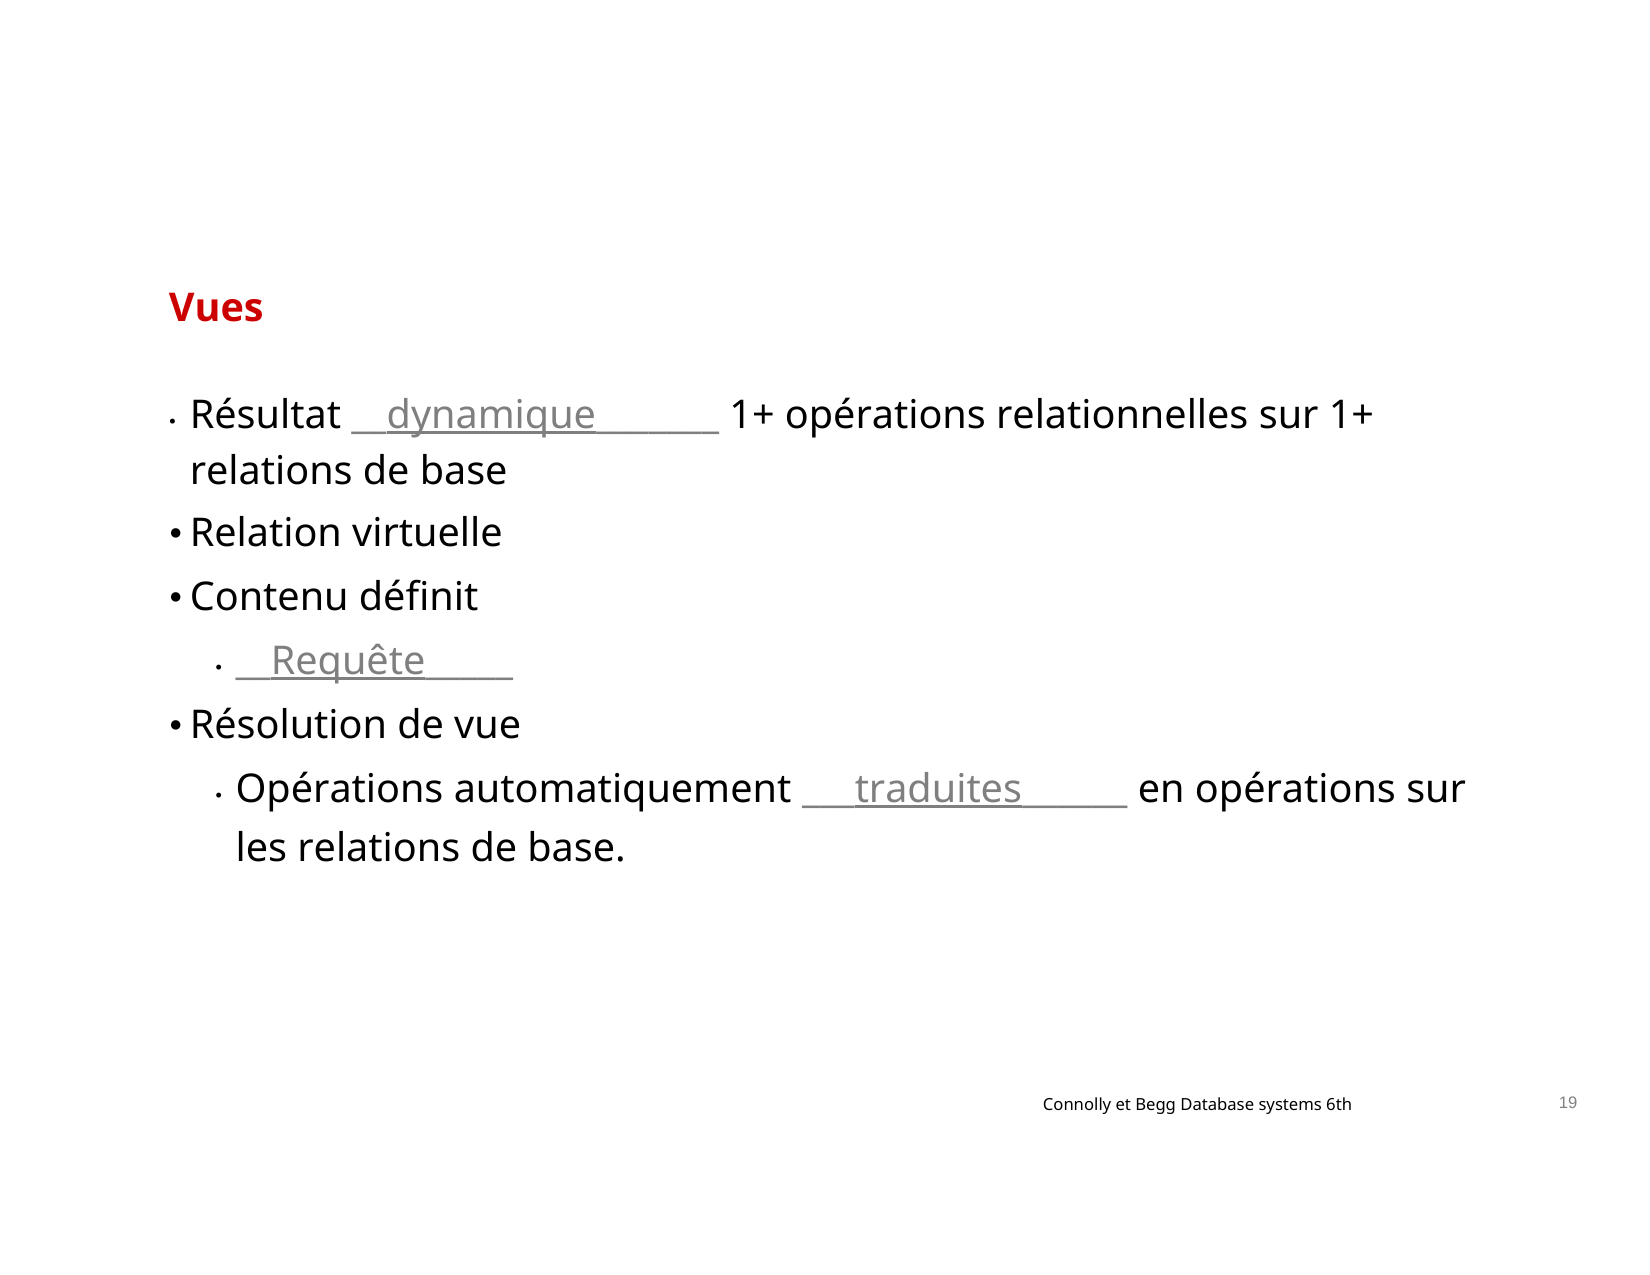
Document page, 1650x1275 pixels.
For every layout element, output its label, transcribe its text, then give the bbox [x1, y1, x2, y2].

text Vues [169, 279, 1577, 333]
table_header 19 [1450, 1093, 1577, 1116]
list Résolution de vue [168, 696, 1577, 750]
list __Requête_____ [215, 632, 1577, 686]
list Contenu définit [168, 568, 1577, 622]
table_header Connolly et Begg Database systems 6th [748, 1093, 1450, 1116]
list Opérations automatiquement ___traduites______ en opérations sur les relations de base. [215, 760, 1506, 873]
list Résultat __dynamique_______ 1+ opérations relationnelles sur 1+ relations de base [168, 386, 1517, 496]
list Relation virtuelle [168, 504, 1577, 558]
